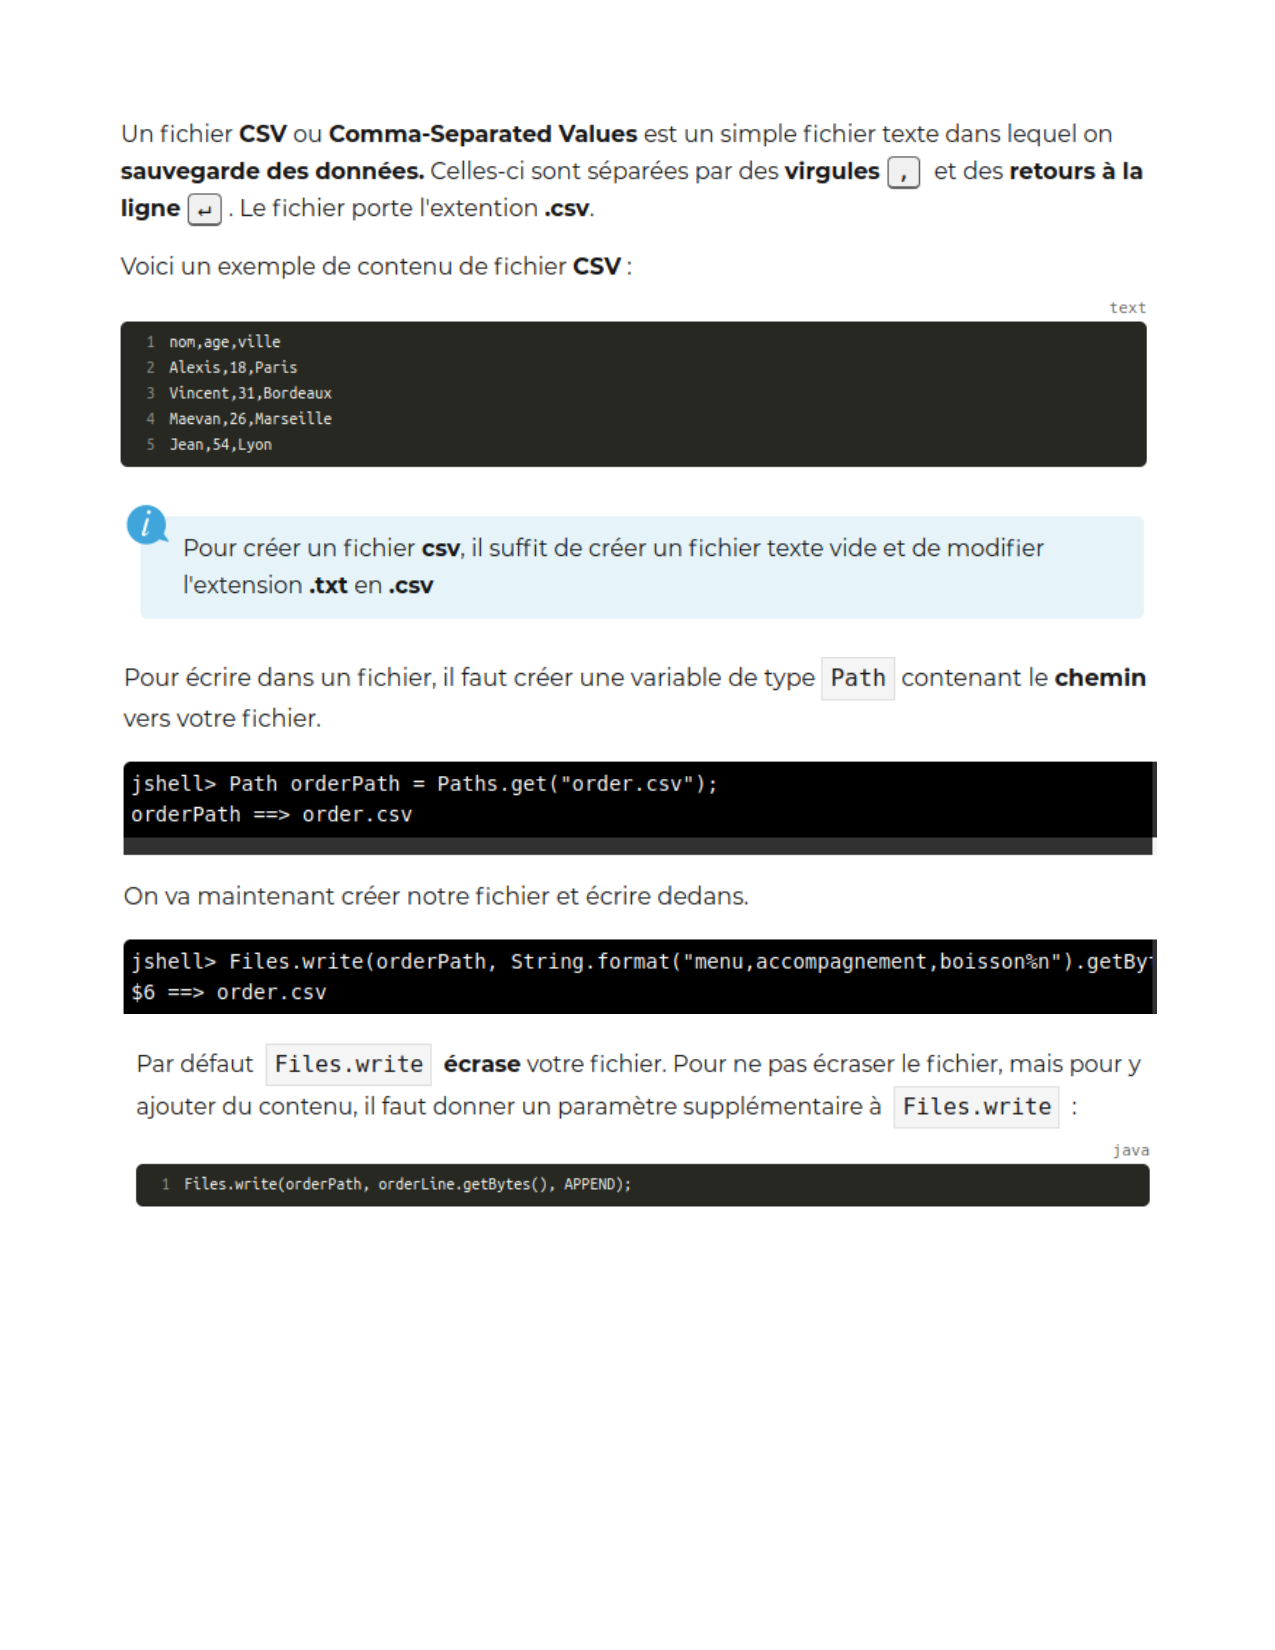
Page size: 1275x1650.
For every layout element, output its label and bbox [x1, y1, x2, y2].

picture [118, 118, 1157, 470]
picture [118, 498, 1157, 629]
picture [118, 1042, 1157, 1218]
picture [118, 657, 1157, 1014]
